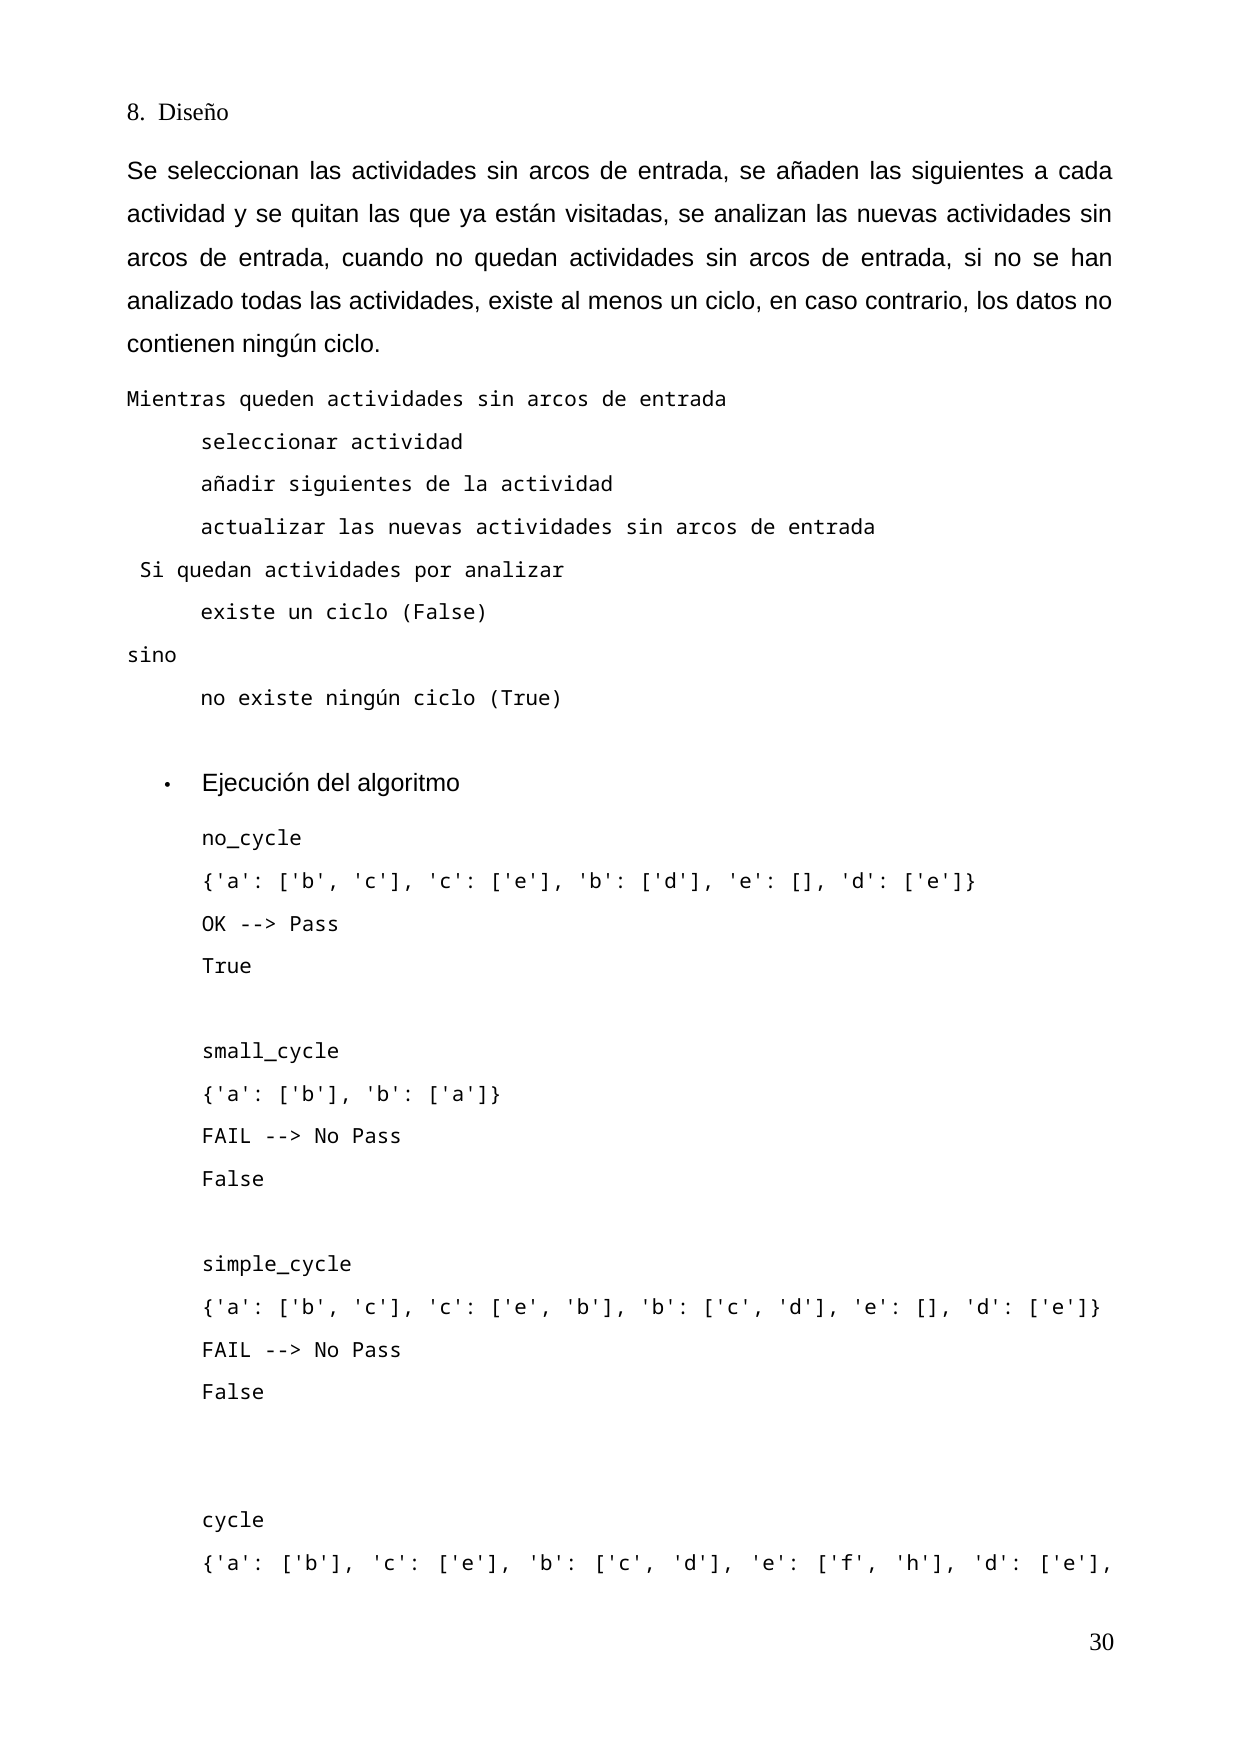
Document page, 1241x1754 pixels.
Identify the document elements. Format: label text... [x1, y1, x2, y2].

list cycle [164, 1505, 1114, 1533]
list Ejecución del algoritmo [164, 768, 1114, 797]
list OK --> Pass [164, 909, 1114, 937]
list False [164, 1164, 1114, 1193]
text no existe ningún ciclo (True) [127, 683, 1114, 711]
list {'a': ['b', 'c'], 'c': ['e'], 'b': ['d'], 'e': [], 'd': ['e']} [164, 866, 1114, 894]
list {'a': ['b'], 'b': ['a']} [164, 1079, 1114, 1107]
text Si quedan actividades por analizar [127, 555, 1114, 583]
text Se seleccionan las actividades sin arcos de entrada, se añaden las siguientes a cada actividad y se quitan las que ya están visitadas, se analizan las nuevas actividades sin arcos de entrada, cuando no quedan actividades sin arcos de entrada, si no se han analizado todas las actividades, existe al menos un ciclo, en caso contrario, los datos no contienen ningún ciclo. [127, 156, 1114, 357]
list small_cycle [164, 1036, 1114, 1065]
text sino [127, 640, 1114, 668]
text añadir siguientes de la actividad [127, 469, 1114, 498]
list {'a': ['b'], 'c': ['e'], 'b': ['c', 'd'], 'e': ['f', 'h'], 'd': ['e'], [164, 1548, 1114, 1576]
list {'a': ['b', 'c'], 'c': ['e', 'b'], 'b': ['c', 'd'], 'e': [], 'd': ['e']} [164, 1292, 1114, 1321]
list simple_cycle [164, 1249, 1114, 1278]
text actualizar las nuevas actividades sin arcos de entrada [127, 512, 1114, 541]
list True [164, 951, 1114, 980]
list FAIL --> No Pass [164, 1335, 1114, 1363]
text Mientras queden actividades sin arcos de entrada [127, 384, 1114, 413]
text existe un ciclo (False) [127, 597, 1114, 626]
list False [164, 1377, 1114, 1406]
list FAIL --> No Pass [164, 1122, 1114, 1150]
list no_cycle [164, 823, 1114, 852]
text seleccionar actividad [127, 427, 1114, 455]
